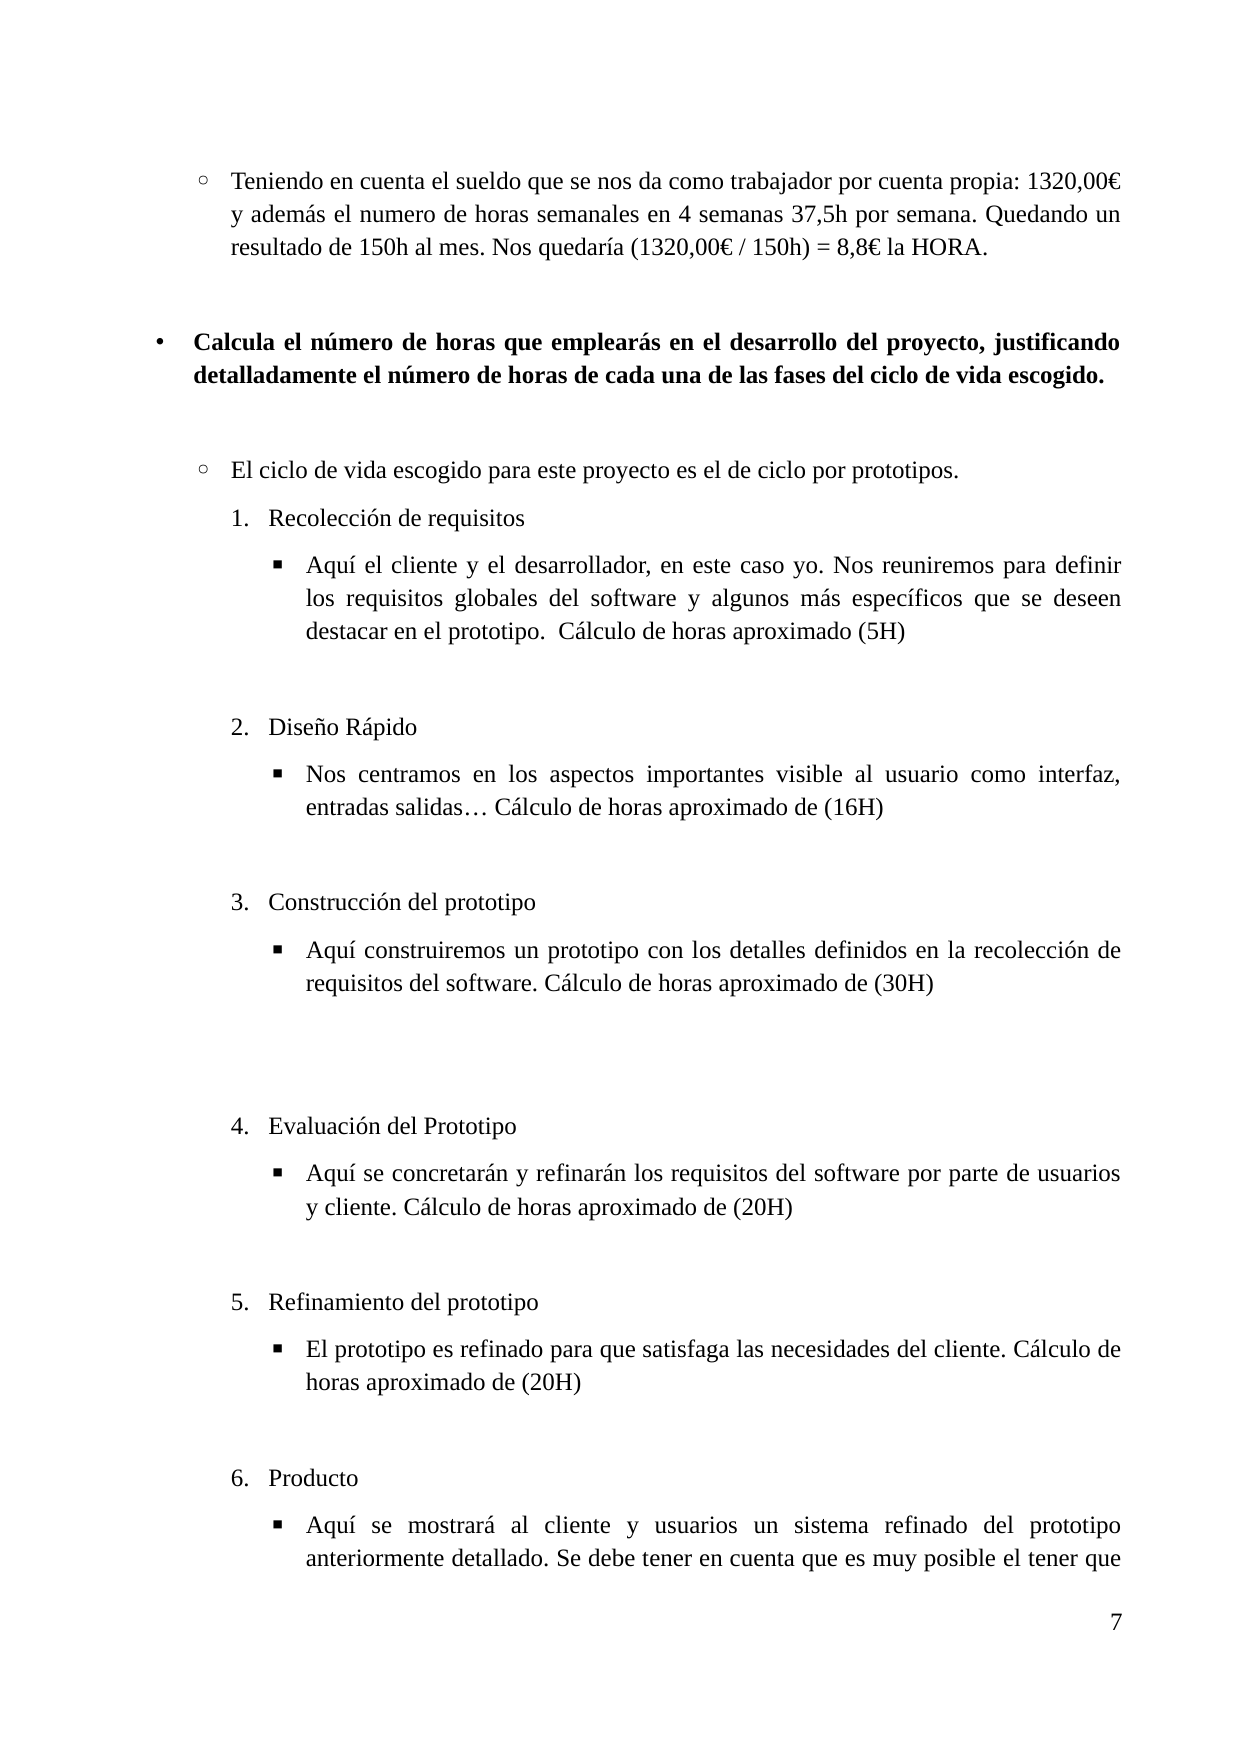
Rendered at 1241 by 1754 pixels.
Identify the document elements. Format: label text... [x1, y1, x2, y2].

list Aquí se mostrará al cliente y usuarios un sistema refinado del prototipo anteriormente detallado. Se debe tener en cuenta que es muy posible el tener que [268, 1510, 1122, 1572]
list El ciclo de vida escogido para este proyecto es el de ciclo por prototipos. [193, 455, 1122, 484]
list El prototipo es refinado para que satisfaga las necesidades del cliente. Cálculo de horas aproximado de (20H) [268, 1334, 1122, 1396]
list Teniendo en cuenta el sueldo que se nos da como trabajador por cuenta propia: 1320,00€ y además el numero de horas semanales en 4 semanas 37,5h por semana. Quedando un resultado de 150h al mes. Nos quedaría (1320,00€ / 150h) = 8,8€ la HORA. [193, 166, 1122, 261]
list Recolección de requisitos [231, 503, 1122, 532]
list Calcula el número de horas que emplearás en el desarrollo del proyecto, justificando detalladamente el número de horas de cada una de las fases del ciclo de vida escogido. [156, 327, 1122, 389]
list Aquí se concretarán y refinarán los requisitos del software por parte de usuarios y cliente. Cálculo de horas aproximado de (20H) [268, 1158, 1122, 1220]
list Evaluación del Prototipo [231, 1111, 1122, 1140]
list Producto [231, 1463, 1122, 1491]
list Aquí el cliente y el desarrollador, en este caso yo. Nos reuniremos para definir los requisitos globales del software y algunos más específicos que se deseen destacar en el prototipo. Cálculo de horas aproximado (5H) [268, 550, 1122, 645]
list Nos centramos en los aspectos importantes visible al usuario como interfaz, entradas salidas… Cálculo de horas aproximado de (16H) [268, 759, 1122, 821]
list Aquí construiremos un prototipo con los detalles definidos en la recolección de requisitos del software. Cálculo de horas aproximado de (30H) [268, 935, 1122, 997]
list Refinamiento del prototipo [231, 1287, 1122, 1316]
list Diseño Rápido [231, 712, 1122, 740]
list Construcción del prototipo [231, 887, 1122, 916]
